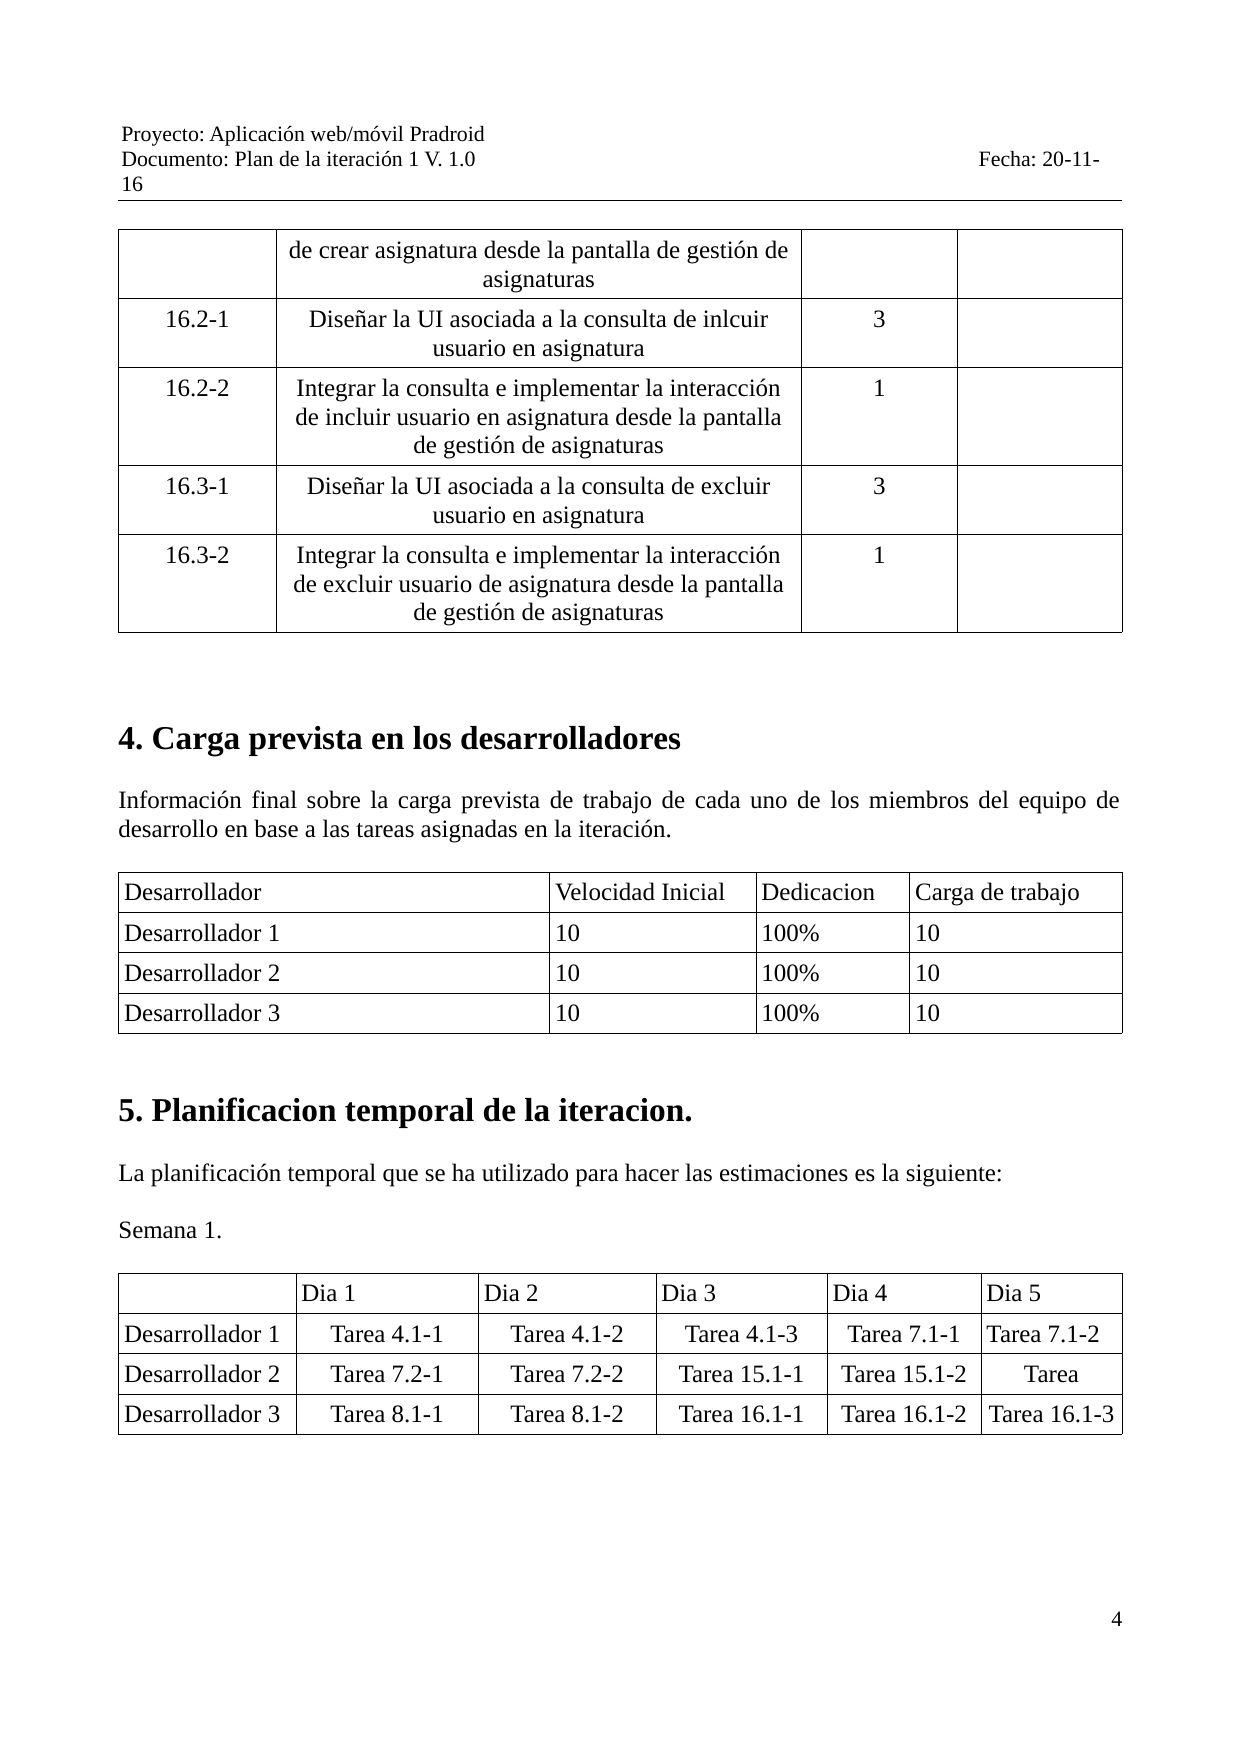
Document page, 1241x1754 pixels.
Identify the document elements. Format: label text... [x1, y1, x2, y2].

table_cell 16.2-2 [119, 368, 276, 465]
table_cell 10 [910, 913, 1122, 952]
table_cell 16.3-1 [119, 466, 276, 534]
table_header Carga de trabajo [910, 873, 1122, 912]
table_header Velocidad Inicial [550, 873, 756, 912]
table_header Dia 3 [657, 1274, 827, 1313]
table_cell Desarrollador 2 [119, 953, 549, 993]
table_header Dia 1 [297, 1274, 478, 1313]
table_header Dia 4 [828, 1274, 981, 1313]
table_cell 10 [910, 994, 1122, 1033]
table_cell Tarea 4.1-1 [297, 1314, 478, 1353]
table_cell Tarea 7.2-2 [479, 1354, 656, 1393]
table_cell Desarrollador 3 [119, 1395, 296, 1434]
table_cell 10 [550, 953, 756, 993]
table_cell Tarea 16.1-2 [828, 1395, 981, 1434]
table_cell Tarea 7.1-2 [982, 1314, 1122, 1353]
table_cell Tarea 7.2-1 [297, 1354, 478, 1393]
table_cell de crear asignatura desde la pantalla de gestión de asignaturas [277, 230, 801, 298]
table_cell 3 [802, 466, 957, 534]
table_cell [958, 368, 1122, 465]
text Información final sobre la carga prevista de trabajo de cada uno de los miembros del equipo de desarrollo en base a las tareas asignadas en la iteración. [118, 785, 1122, 843]
table_header Dedicacion [757, 873, 909, 912]
table_cell 10 [550, 994, 756, 1033]
table_cell [802, 230, 957, 298]
table_cell [958, 299, 1122, 367]
table_cell 16.2-1 [119, 299, 276, 367]
table_cell Tarea 8.1-1 [297, 1395, 478, 1434]
table_cell Desarrollador 2 [119, 1354, 296, 1393]
table_cell 100% [757, 994, 909, 1033]
text La planificación temporal que se ha utilizado para hacer las estimaciones es la siguiente: [118, 1158, 1122, 1186]
table_header Desarrollador [119, 873, 549, 912]
table_header Dia 5 [982, 1274, 1122, 1313]
table_cell 10 [550, 913, 756, 952]
table_cell [958, 230, 1122, 298]
table_cell 16.3-2 [119, 535, 276, 632]
table_cell Tarea [982, 1354, 1122, 1393]
table_cell Desarrollador 1 [119, 1314, 296, 1353]
table_cell 100% [757, 953, 909, 993]
table_cell Desarrollador 1 [119, 913, 549, 952]
table_cell 100% [757, 913, 909, 952]
table_header Dia 2 [479, 1274, 656, 1313]
text 4. Carga prevista en los desarrolladores [118, 718, 1122, 757]
table_cell Diseñar la UI asociada a la consulta de excluir usuario en asignatura [277, 466, 801, 534]
table_cell Tarea 4.1-2 [479, 1314, 656, 1353]
table_cell Tarea 8.1-2 [479, 1395, 656, 1434]
text 5. Planificacion temporal de la iteracion. [118, 1091, 1122, 1129]
table_cell Tarea 15.1-2 [828, 1354, 981, 1393]
table_cell Tarea 16.1-1 [657, 1395, 827, 1434]
table_cell 1 [802, 368, 957, 465]
table_cell 10 [910, 953, 1122, 993]
table_cell Integrar la consulta e implementar la interacción de excluir usuario de asignatura desde la pantalla de gestión de asignaturas [277, 535, 801, 632]
table_cell [958, 535, 1122, 632]
table_cell 1 [802, 535, 957, 632]
table_cell Integrar la consulta e implementar la interacción de incluir usuario en asignatura desde la pantalla de gestión de asignaturas [277, 368, 801, 465]
table_cell Tarea 4.1-3 [657, 1314, 827, 1353]
table_header [119, 1274, 296, 1313]
table_cell Tarea 15.1-1 [657, 1354, 827, 1393]
table_cell Diseñar la UI asociada a la consulta de inlcuir usuario en asignatura [277, 299, 801, 367]
table_cell [119, 230, 276, 298]
table_cell Tarea 16.1-3 [982, 1395, 1122, 1434]
table_cell 3 [802, 299, 957, 367]
text Semana 1. [118, 1215, 1122, 1244]
table_cell Tarea 7.1-1 [828, 1314, 981, 1353]
table_cell Desarrollador 3 [119, 994, 549, 1033]
table_cell [958, 466, 1122, 534]
